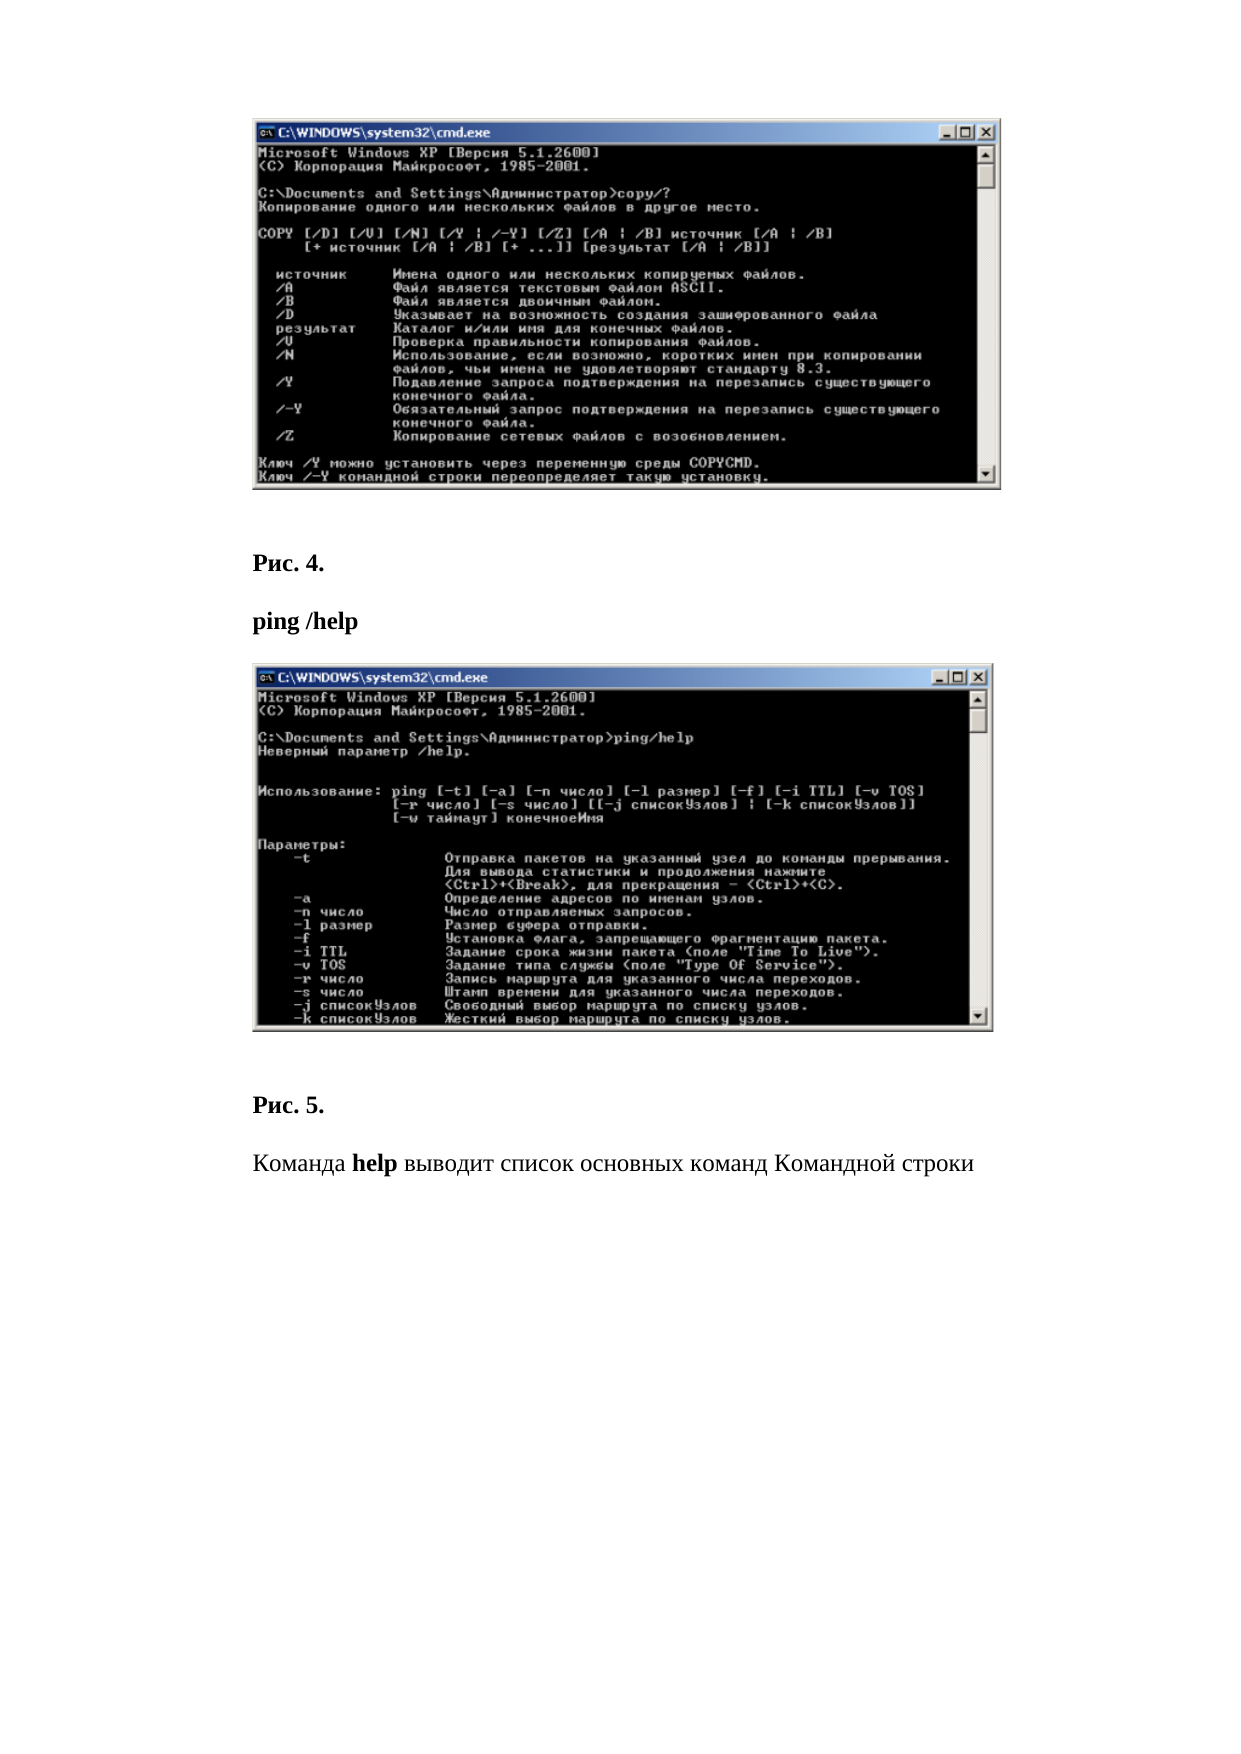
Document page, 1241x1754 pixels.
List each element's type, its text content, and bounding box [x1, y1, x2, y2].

picture [252, 663, 994, 1032]
text Рис. 4. [252, 519, 1152, 577]
picture [252, 118, 1002, 490]
text Команда help выводит список основных команд Командной строки [252, 1148, 1152, 1177]
text ping /help [252, 606, 1152, 634]
text Рис. 5. [252, 1062, 1152, 1119]
